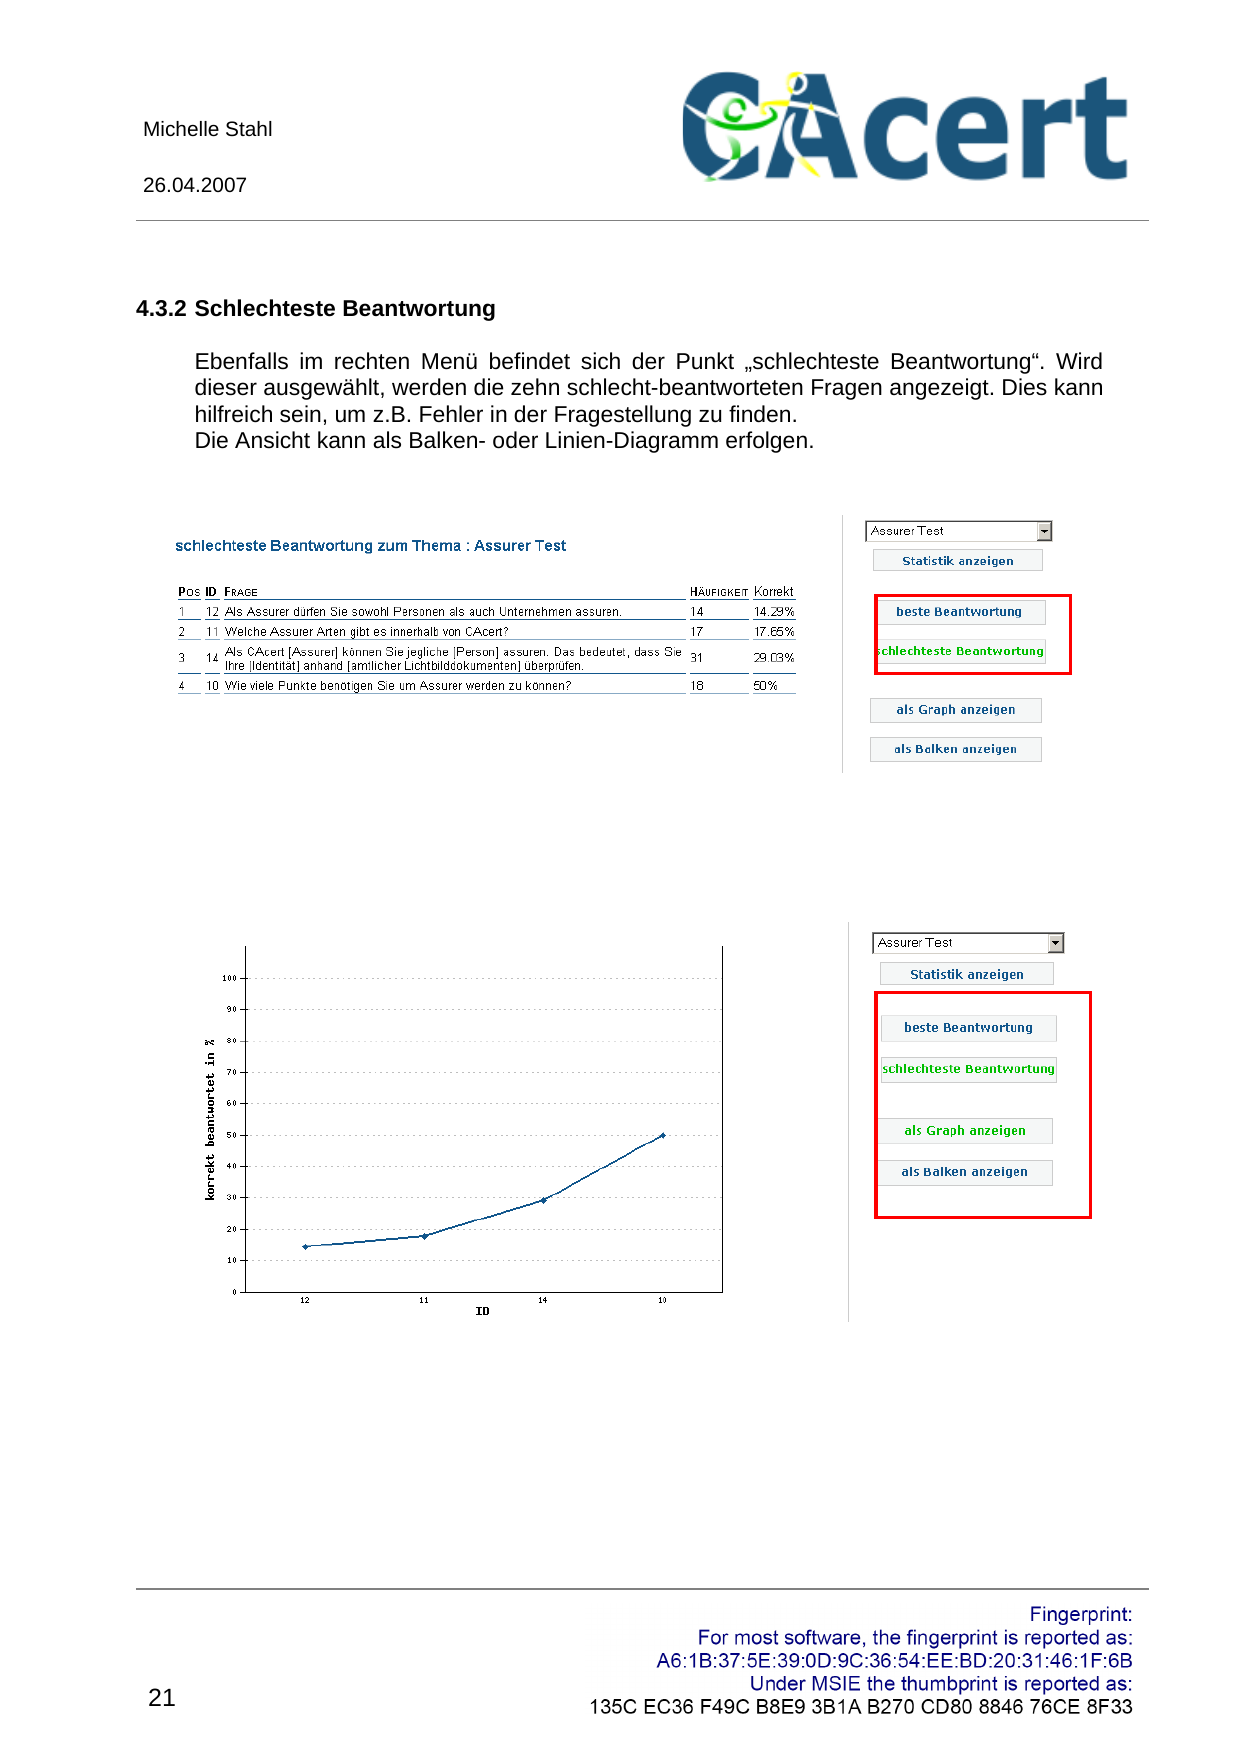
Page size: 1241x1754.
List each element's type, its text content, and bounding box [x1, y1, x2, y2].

text Die Ansicht kann als Balken- oder Linien-Diagramm erfolgen. [194, 427, 1104, 453]
picture [878, 994, 1083, 1216]
text 4.3.2 Schlechteste Beantwortung [136, 295, 1104, 322]
picture [169, 515, 1071, 773]
picture [878, 597, 1069, 672]
picture [682, 71, 1128, 182]
picture [157, 922, 1083, 1322]
text Ebenfalls im rechten Menü befindet sich der Punkt „schlechteste Beantwortung“. Wird dieser ausgewählt, werden die zehn schlecht-beantworteten Fragen angezeigt. Dies kann hilfreich sein, um z.B. Fehler in der Fragestellung zu finden. [194, 348, 1104, 427]
